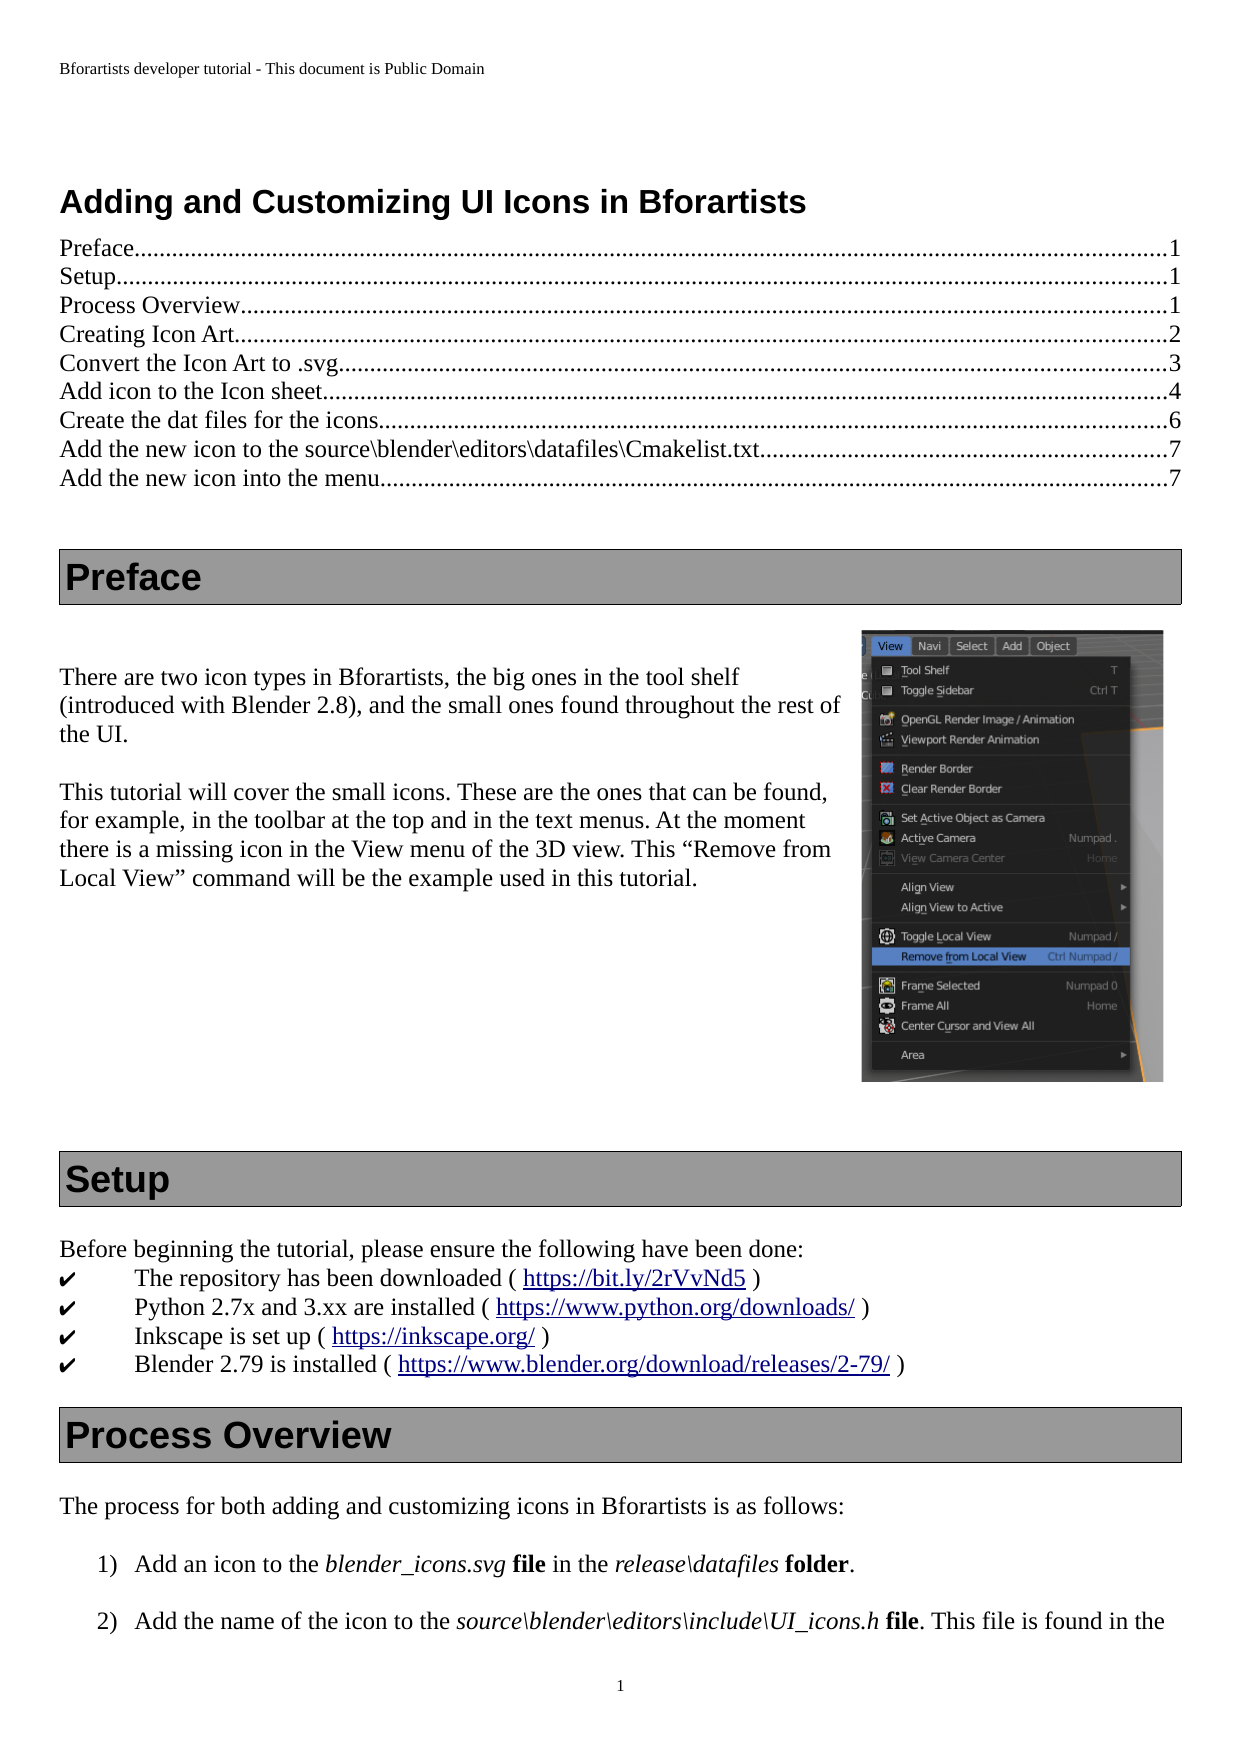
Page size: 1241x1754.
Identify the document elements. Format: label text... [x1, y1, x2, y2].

text This tutorial will cover the small icons. These are the ones that can be found, for example, in the toolbar at the top and in the text menus. At the moment there is a missing icon in the View menu of the 3D view. This “Remove from Local View” command will be the example used in this tutorial. [59, 777, 861, 892]
text Add icon to the Icon sheet 4 [59, 376, 1181, 405]
list The repository has been downloaded ( https://bit.ly/2rVvNd5 ) [59, 1263, 1181, 1292]
text Create the dat files for the icons 6 [59, 405, 1181, 434]
picture [861, 630, 1164, 1082]
table_header Setup [60, 1152, 1181, 1206]
text Preface 1 [59, 233, 1181, 261]
text Convert the Icon Art to .svg 3 [59, 348, 1181, 376]
text The process for both adding and customizing icons in Bforartists is as follows: [59, 1491, 1181, 1520]
list Python 2.7x and 3.xx are installed ( https://www.python.org/downloads/ ) [59, 1292, 1181, 1321]
list Add the name of the icon to the source\blender\editors\include\UI_icons.h file. This file is found in the [97, 1606, 1181, 1635]
text There are two icon types in Bforartists, the big ones in the tool shelf (introduced with Blender 2.8), and the small ones found throughout the rest of the UI. [59, 662, 861, 748]
text Process Overview 1 [59, 290, 1181, 319]
text Creating Icon Art 2 [59, 319, 1181, 348]
subtitle Adding and Customizing UI Icons in Bforartists [59, 182, 1181, 220]
table_header Process Overview [60, 1408, 1181, 1462]
text Add the new icon into the menu 7 [59, 463, 1181, 491]
text Add the new icon to the source\blender\editors\datafiles\Cmakelist.txt 7 [59, 434, 1181, 463]
text Before beginning the tutorial, please ensure the following have been done: [59, 1234, 1181, 1263]
text Setup 1 [59, 261, 1181, 290]
table_header Preface [60, 550, 1181, 604]
list Blender 2.79 is installed ( https://www.blender.org/download/releases/2-79/ ) [59, 1349, 1181, 1378]
list Inkscape is set up ( https://inkscape.org/ ) [59, 1321, 1181, 1349]
list Add an icon to the blender_icons.svg file in the release\datafiles folder. [97, 1549, 1181, 1577]
